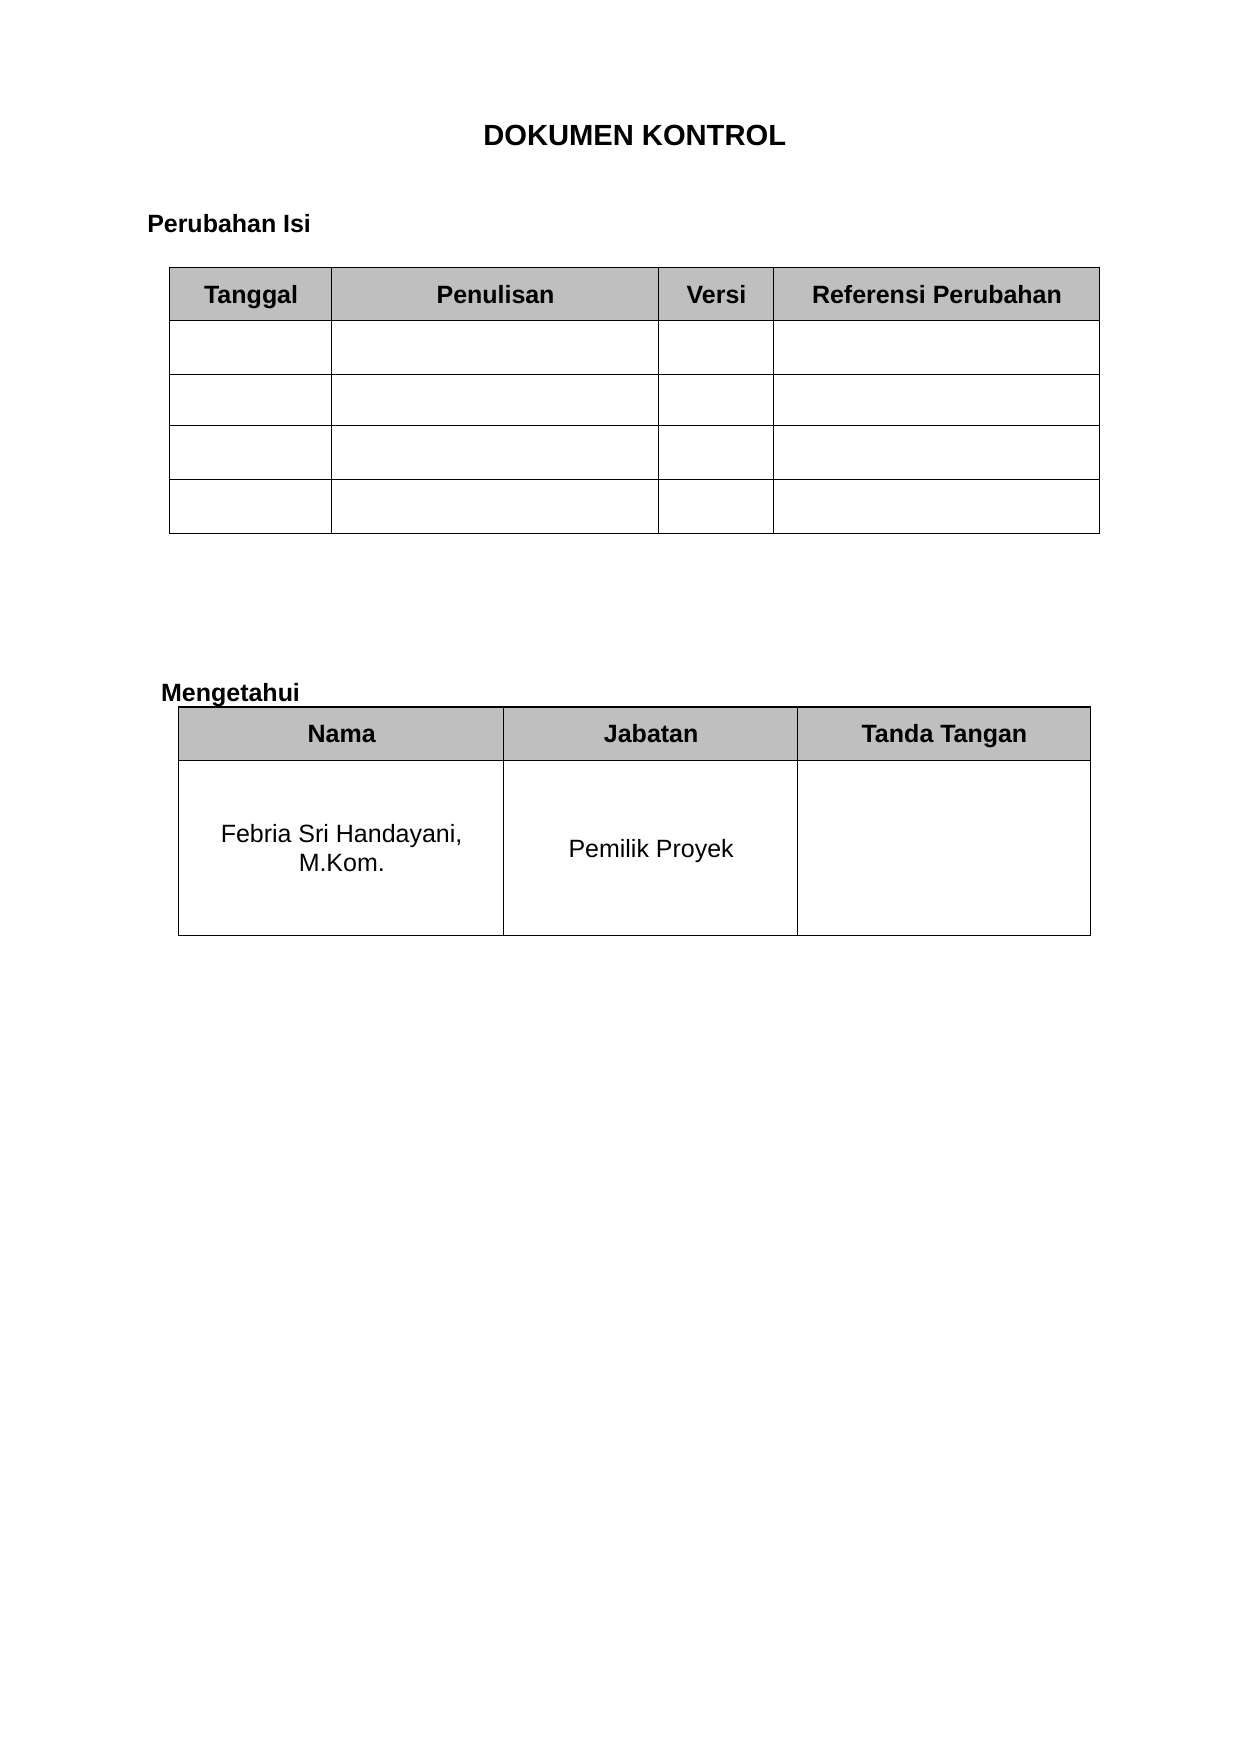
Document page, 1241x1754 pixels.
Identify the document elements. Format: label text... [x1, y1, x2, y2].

table_cell [798, 761, 1090, 935]
table_cell [170, 480, 331, 533]
table_cell [659, 426, 773, 479]
table_header Referensi Perubahan [774, 268, 1099, 320]
table_header Jabatan [504, 708, 797, 760]
table_header Tanggal [170, 268, 331, 320]
table_header Versi [659, 268, 773, 320]
table_cell [170, 321, 331, 374]
table_cell [659, 480, 773, 533]
table_cell [170, 375, 331, 425]
text Mengetahui [147, 678, 1122, 706]
table_cell [774, 375, 1099, 425]
table_header Penulisan [332, 268, 658, 320]
table_cell Febria Sri Handayani, M.Kom. [179, 761, 503, 935]
table_cell [332, 480, 658, 533]
table_cell [332, 426, 658, 479]
table_cell [170, 426, 331, 479]
table_cell [774, 480, 1099, 533]
table_cell [659, 375, 773, 425]
text Perubahan Isi [147, 209, 1122, 238]
table_cell [774, 321, 1099, 374]
text DOKUMEN KONTROL [147, 118, 1122, 152]
table_cell [332, 375, 658, 425]
table_header Tanda Tangan [798, 708, 1090, 760]
table_header Nama [179, 708, 503, 760]
table_cell [332, 321, 658, 374]
table_cell Pemilik Proyek [504, 761, 797, 935]
table_cell [774, 426, 1099, 479]
table_cell [659, 321, 773, 374]
